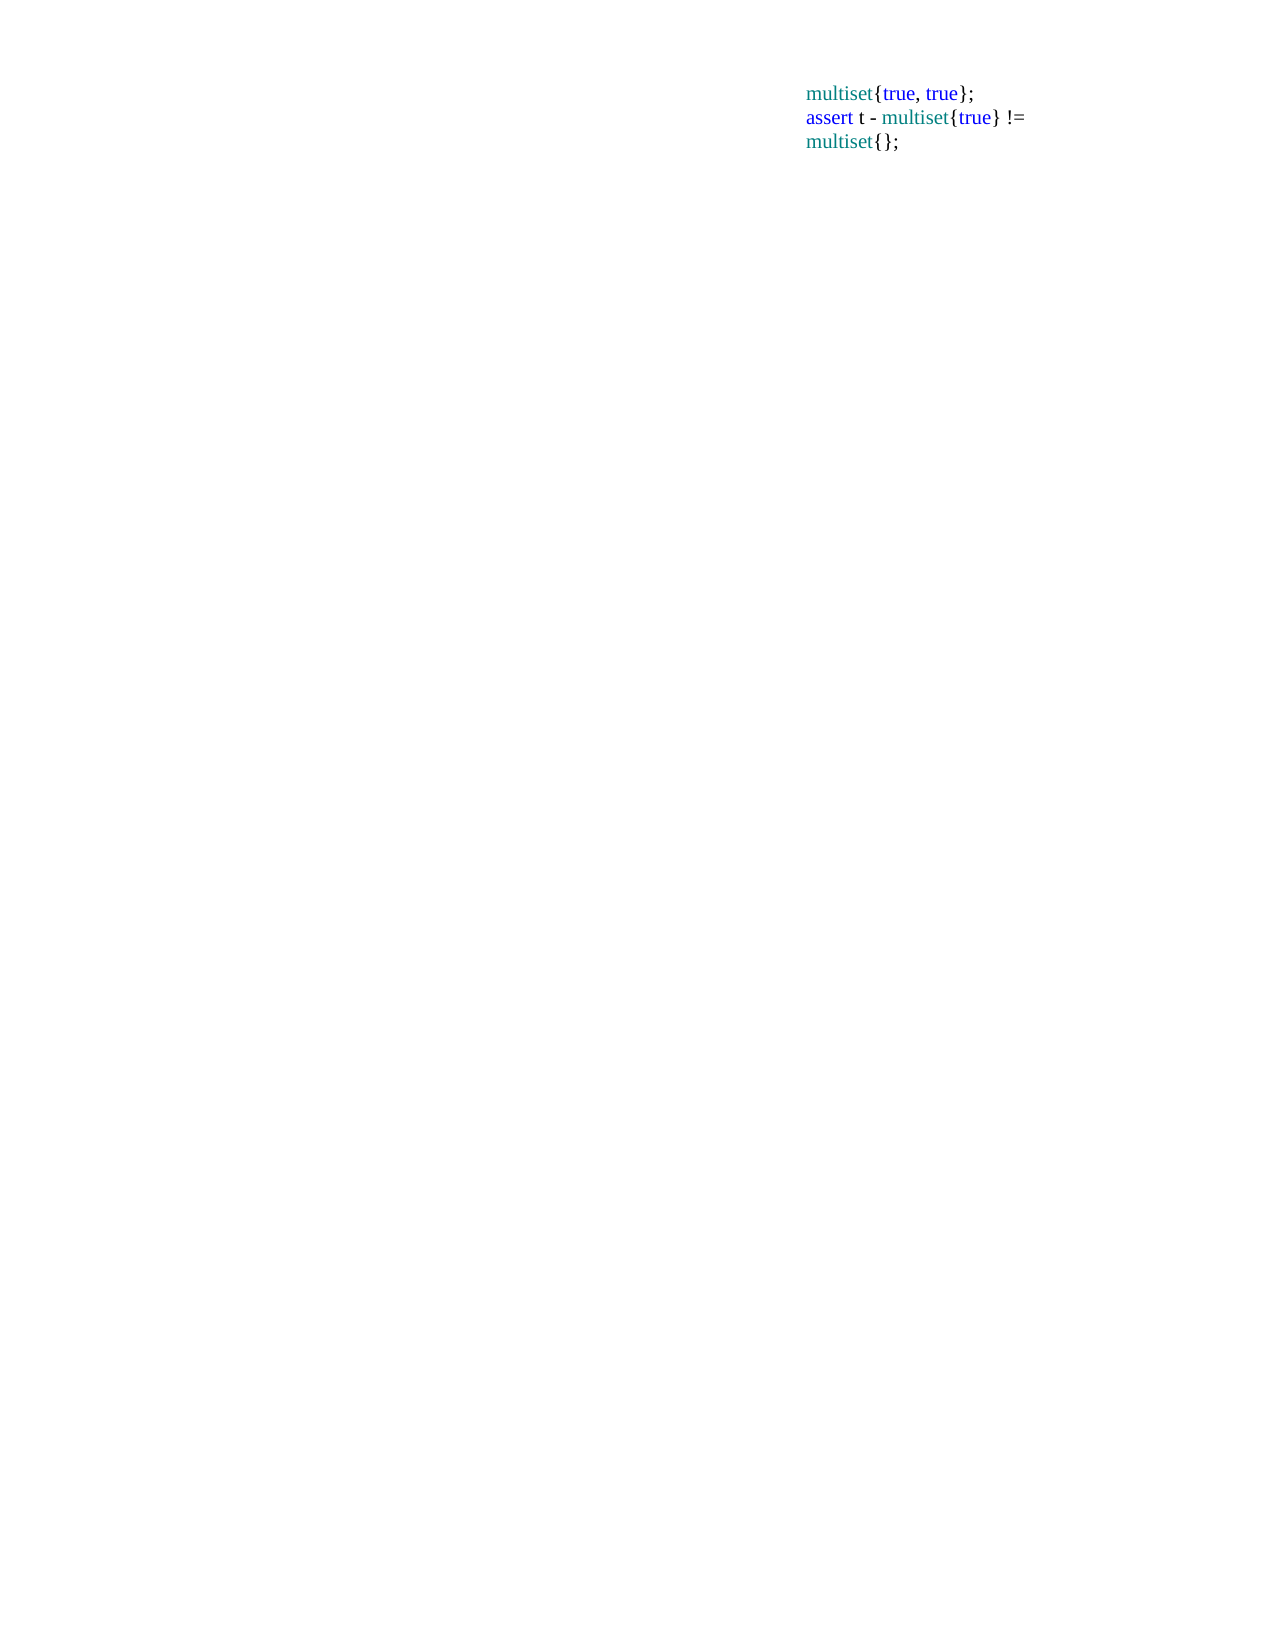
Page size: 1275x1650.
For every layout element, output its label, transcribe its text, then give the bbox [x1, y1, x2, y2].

table_cell multiset{true, true}; assert t - multiset{true} != multiset{}; [800, 75, 1125, 159]
table_cell [150, 75, 475, 159]
table_cell [475, 75, 800, 159]
